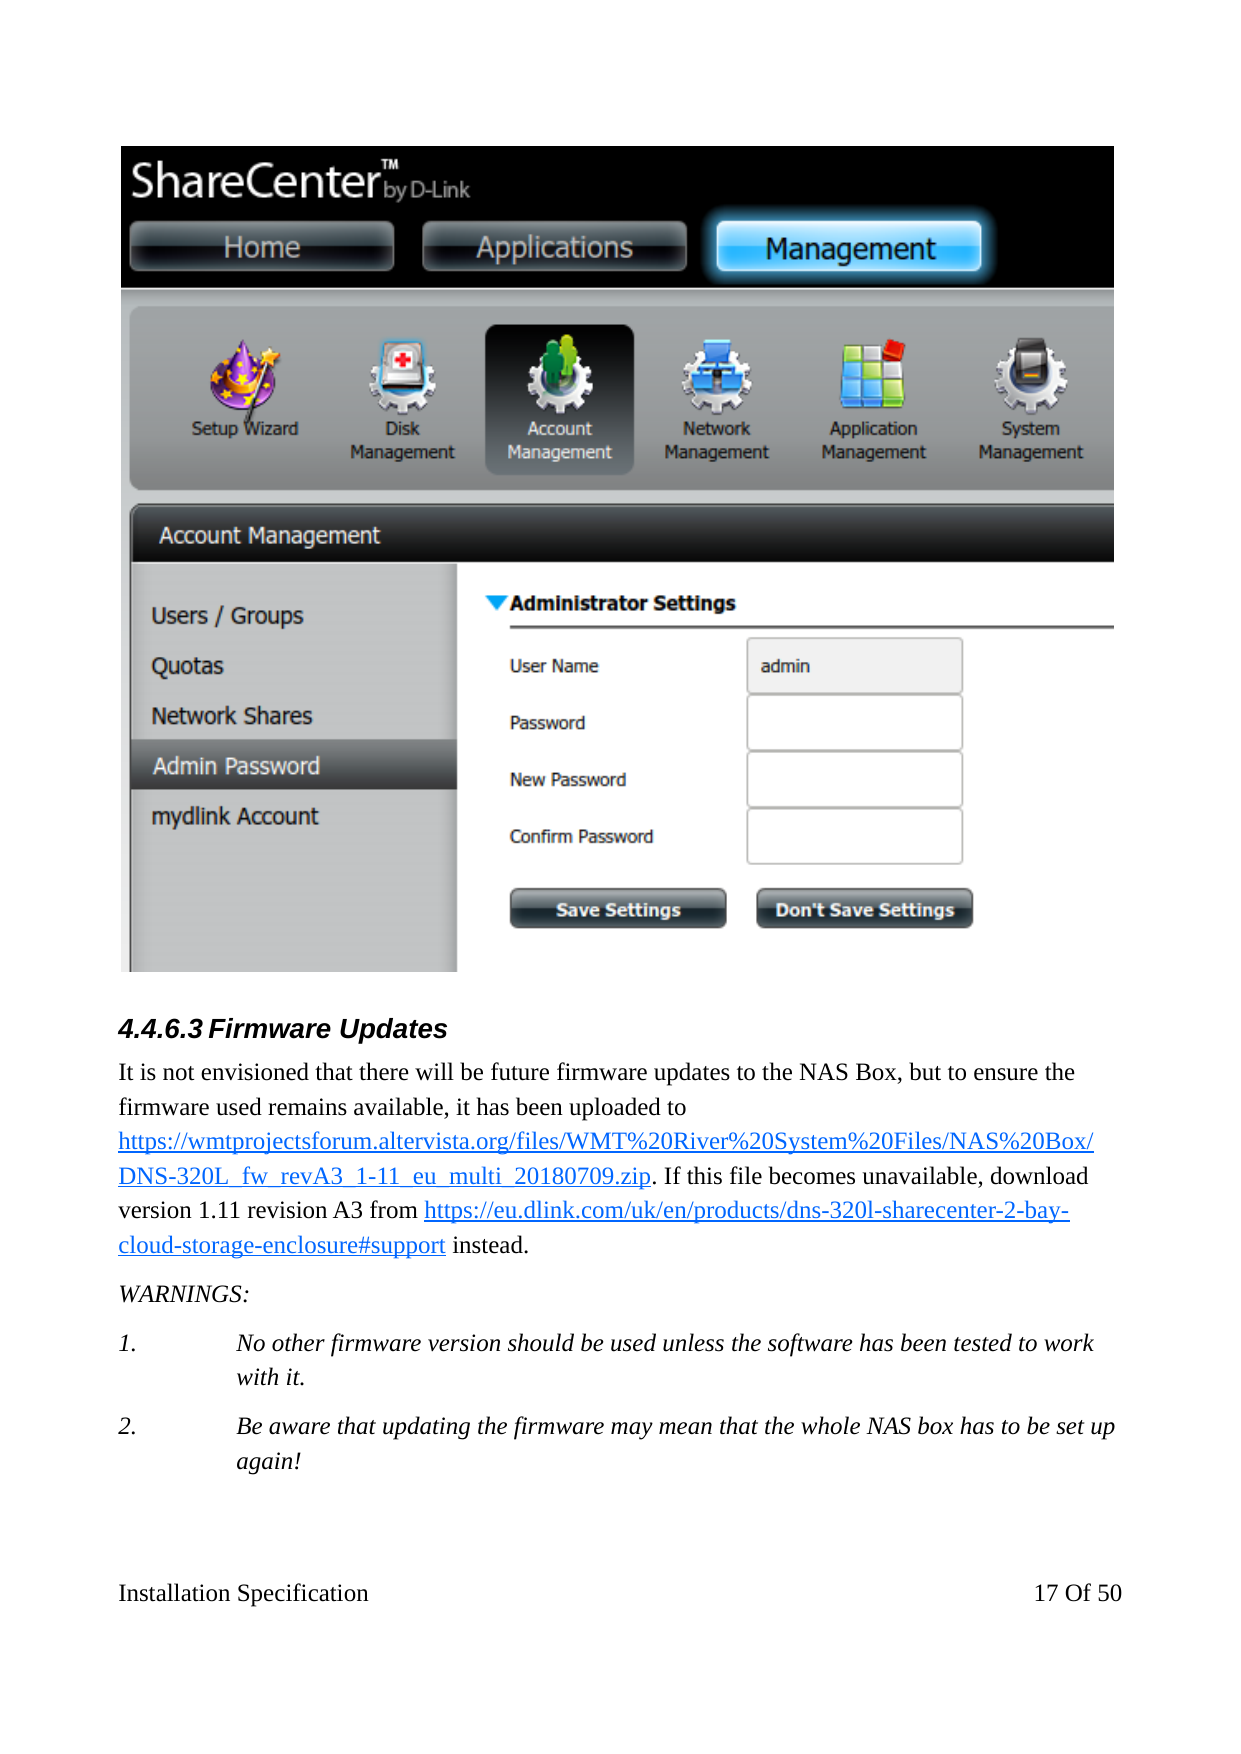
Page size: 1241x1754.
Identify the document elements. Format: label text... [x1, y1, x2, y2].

subtitle Firmware Updates [118, 1013, 1122, 1045]
text WARNINGS: [118, 1279, 1122, 1307]
text 1. No other firmware version should be used unless the software has been tested to work with it. [118, 1328, 1122, 1391]
text 2. Be aware that updating the firmware may mean that the whole NAS box has to be set up again! [118, 1411, 1122, 1474]
picture [121, 146, 1114, 972]
text It is not envisioned that there will be future firmware updates to the NAS Box, but to ensure the firmware used remains available, it has been uploaded to https://wmtprojectsforum.altervista.org/files/WMT%20River%20System%20Files/NAS%20Box/DNS-320L_fw_revA3_1-11_eu_multi_20180709.zip. If this file becomes unavailable, download version 1.11 revision A3 from https://eu.dlink.com/uk/en/products/dns-320l-sharecenter-2-bay-cloud-storage-enclosure#support instead. [118, 1057, 1122, 1258]
